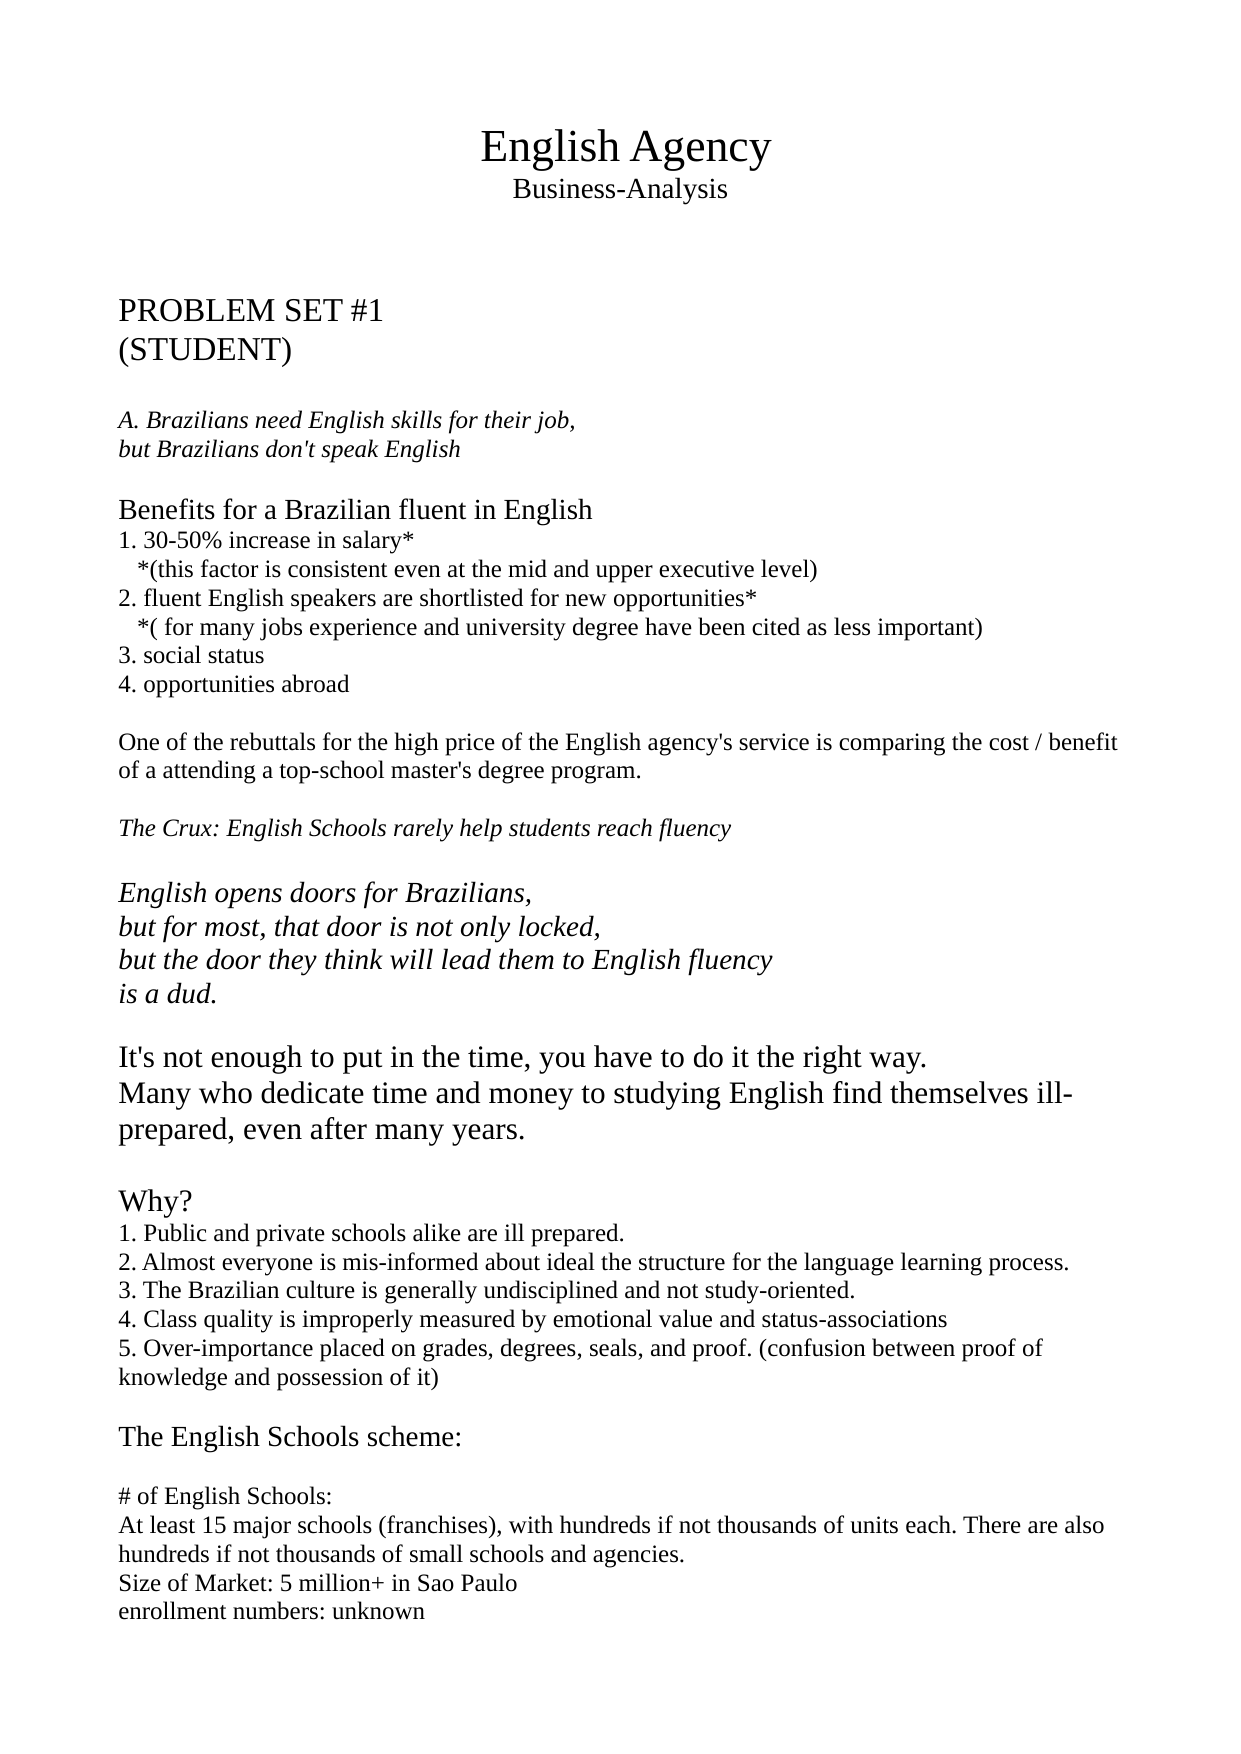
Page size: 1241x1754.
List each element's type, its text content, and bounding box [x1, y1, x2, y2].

text 2. Almost everyone is mis-informed about ideal the structure for the language learning process. [118, 1247, 1122, 1275]
text English opens doors for Brazilians, [118, 875, 1122, 909]
text 1. 30-50% increase in salary* [118, 525, 1122, 554]
text (STUDENT) [118, 329, 1122, 367]
text but for most, that door is not only locked, [118, 909, 1122, 942]
text but the door they think will lead them to English fluency [118, 942, 1122, 976]
text Business-Analysis [118, 171, 1122, 204]
text 3. The Brazilian culture is generally undisciplined and not study-oriented. [118, 1275, 1122, 1304]
text At least 15 major schools (franchises), with hundreds if not thousands of units each. There are also hundreds if not thousands of small schools and agencies. [118, 1510, 1122, 1568]
text The Crux: English Schools rarely help students reach fluency [118, 813, 1122, 842]
text 3. social status [118, 640, 1122, 669]
text 2. fluent English speakers are shortlisted for new opportunities* [118, 583, 1122, 612]
text A. Brazilians need English skills for their job, [118, 406, 1122, 434]
text Many who dedicate time and money to studying English find themselves ill-prepared, even after many years. [118, 1074, 1122, 1146]
text PROBLEM SET #1 [118, 291, 1122, 329]
text English Agency [118, 118, 1122, 171]
text 1. Public and private schools alike are ill prepared. [118, 1218, 1122, 1247]
text One of the rebuttals for the high price of the English agency's service is comparing the cost / benefit of a attending a top-school master's degree program. [118, 727, 1122, 784]
text The English Schools scheme: [118, 1419, 1122, 1453]
text Size of Market: 5 million+ in Sao Paulo [118, 1568, 1122, 1596]
text *( for many jobs experience and university degree have been cited as less important) [118, 612, 1122, 640]
text It's not enough to put in the time, you have to do it the right way. [118, 1038, 1122, 1074]
text # of English Schools: [118, 1481, 1122, 1510]
text Benefits for a Brazilian fluent in English [118, 492, 1122, 525]
text is a dud. [118, 976, 1122, 1009]
text but Brazilians don't speak English [118, 434, 1122, 463]
text 5. Over-importance placed on grades, degrees, seals, and proof. (confusion between proof of knowledge and possession of it) [118, 1333, 1122, 1390]
text 4. opportunities abroad [118, 669, 1122, 698]
text 4. Class quality is improperly measured by emotional value and status-associations [118, 1304, 1122, 1333]
text *(this factor is consistent even at the mid and upper executive level) [118, 554, 1122, 583]
text enrollment numbers: unknown [118, 1596, 1122, 1625]
text Why? [118, 1182, 1122, 1218]
